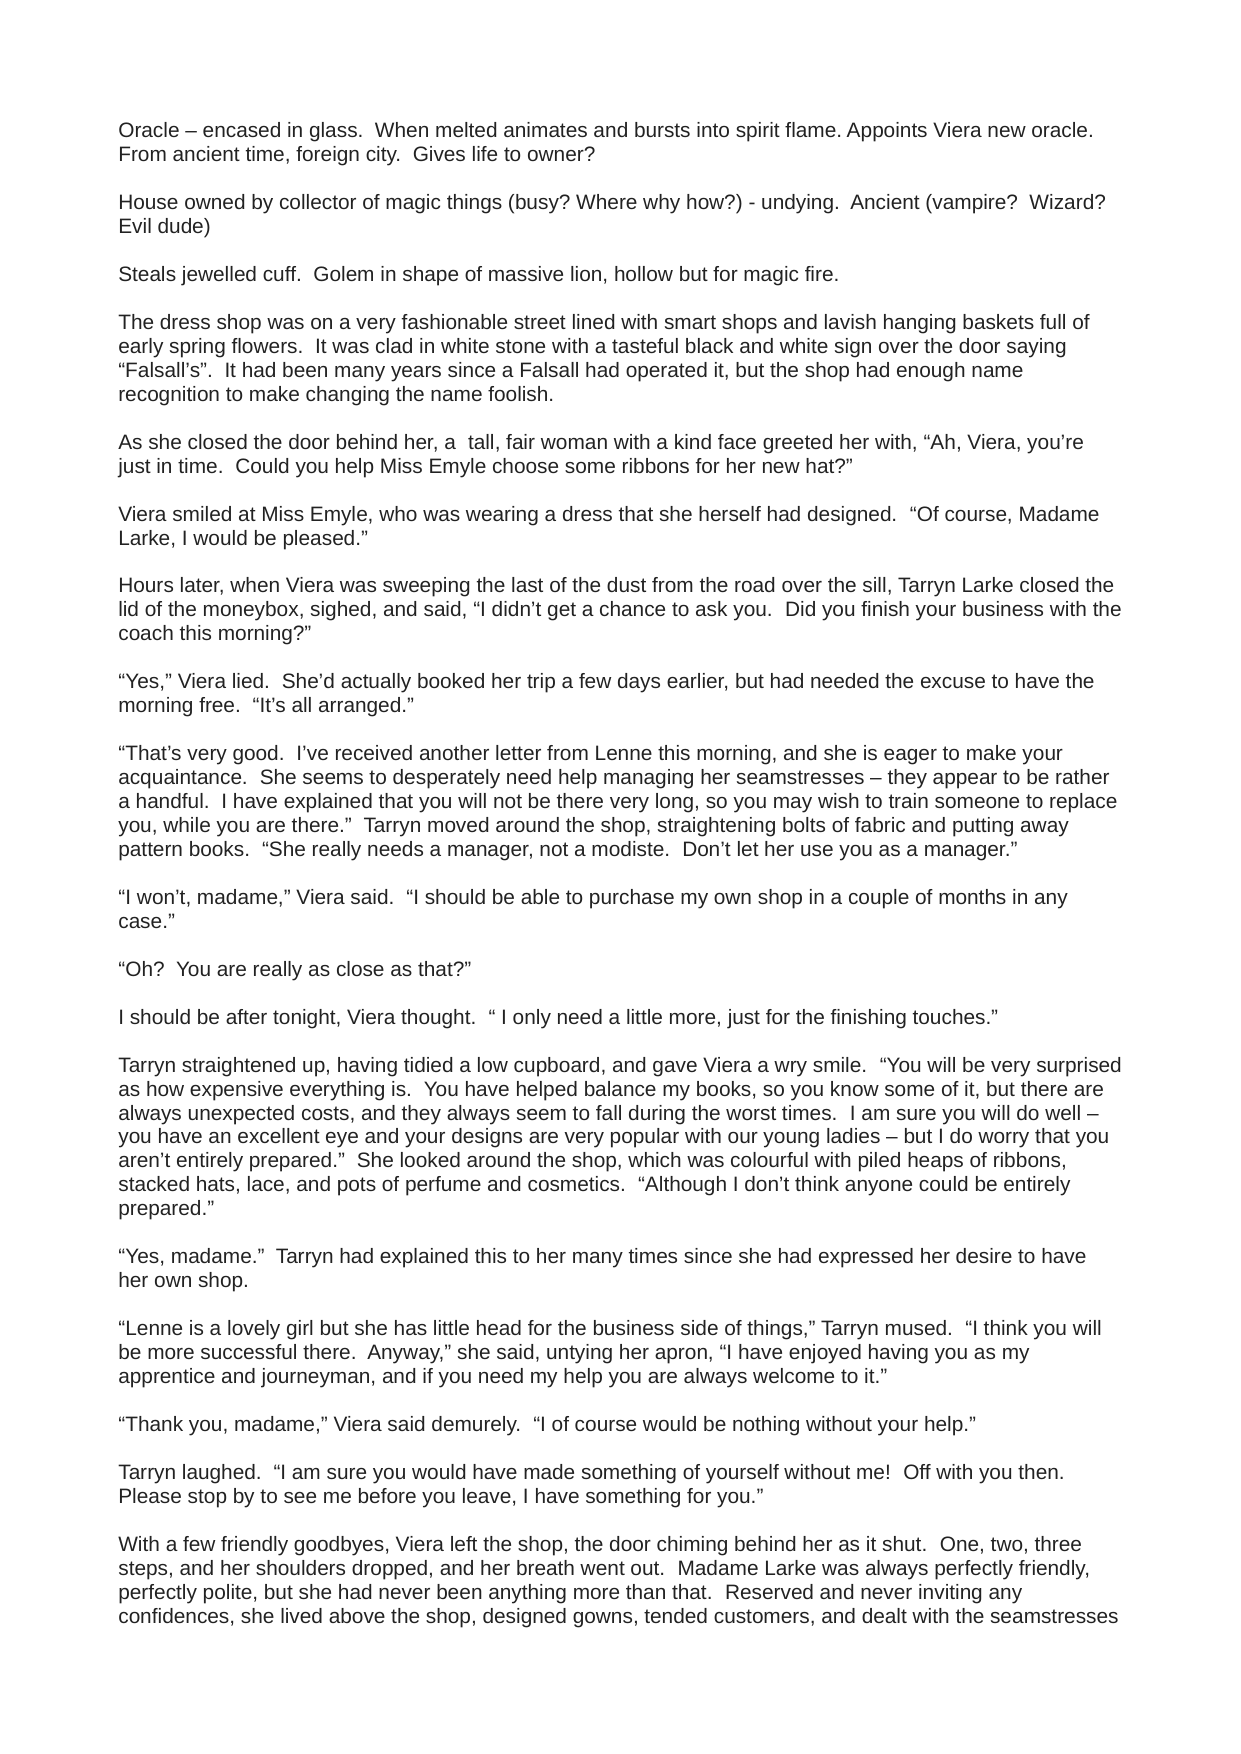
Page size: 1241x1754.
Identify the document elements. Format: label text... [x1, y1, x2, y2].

text Tarryn laughed. “I am sure you would have made something of yourself without me! Off with you then. Please stop by to see me before you leave, I have something for you.” [118, 1460, 1122, 1508]
text As she closed the door behind her, a tall, fair woman with a kind face greeted her with, “Ah, Viera, you’re just in time. Could you help Miss Emyle choose some ribbons for her new hat?” [118, 429, 1122, 477]
text With a few friendly goodbyes, Viera left the shop, the door chiming behind her as it shut. One, two, three steps, and her shoulders dropped, and her breath went out. Madame Larke was always perfectly friendly, perfectly polite, but she had never been anything more than that. Reserved and never inviting any confidences, she lived above the shop, designed gowns, tended customers, and dealt with the seamstresses [118, 1532, 1122, 1627]
text “Thank you, madame,” Viera said demurely. “I of course would be nothing without your help.” [118, 1412, 1122, 1436]
text Oracle – encased in glass. When melted animates and bursts into spirit flame. Appoints Viera new oracle. From ancient time, foreign city. Gives life to owner? [118, 118, 1122, 166]
text Viera smiled at Miss Emyle, who was wearing a dress that she herself had designed. “Of course, Madame Larke, I would be pleased.” [118, 501, 1122, 549]
text Steals jewelled cuff. Golem in shape of massive lion, hollow but for magic fire. [118, 262, 1122, 286]
text “I won’t, madame,” Viera said. “I should be able to purchase my own shop in a couple of months in any case.” [118, 885, 1122, 933]
text “Yes,” Viera lied. She’d actually booked her trip a few days earlier, but had needed the excuse to have the morning free. “It’s all arranged.” [118, 669, 1122, 717]
text Hours later, when Viera was sweeping the last of the dust from the road over the sill, Tarryn Larke closed the lid of the moneybox, sighed, and said, “I didn’t get a chance to ask you. Did you finish your business with the coach this morning?” [118, 573, 1122, 645]
text “Lenne is a lovely girl but she has little head for the business side of things,” Tarryn mused. “I think you will be more successful there. Anyway,” she said, untying her apron, “I have enjoyed having you as my apprentice and journeyman, and if you need my help you are always welcome to it.” [118, 1316, 1122, 1388]
text “Yes, madame.” Tarryn had explained this to her many times since she had expressed her desire to have her own shop. [118, 1244, 1122, 1292]
text “That’s very good. I’ve received another letter from Lenne this morning, and she is eager to make your acquaintance. She seems to desperately need help managing her seamstresses – they appear to be rather a handful. I have explained that you will not be there very long, so you may wish to train someone to replace you, while you are there.” Tarryn moved around the shop, straightening bolts of fabric and putting away pattern books. “She really needs a manager, not a modiste. Don’t let her use you as a manager.” [118, 741, 1122, 861]
text The dress shop was on a very fashionable street lined with smart shops and lavish hanging baskets full of early spring flowers. It was clad in white stone with a tasteful black and white sign over the door saying “Falsall’s”. It had been many years since a Falsall had operated it, but the shop had enough name recognition to make changing the name foolish. [118, 310, 1122, 406]
text House owned by collector of magic things (busy? Where why how?) - undying. Ancient (vampire? Wizard? Evil dude) [118, 190, 1122, 238]
text “Oh? You are really as close as that?” [118, 957, 1122, 981]
text Tarryn straightened up, having tidied a low cupboard, and gave Viera a wry smile. “You will be very surprised as how expensive everything is. You have helped balance my books, so you know some of it, but there are always unexpected costs, and they always seem to fall during the worst times. I am sure you will do well – you have an excellent eye and your designs are very popular with our young ladies – but I do worry that you aren’t entirely prepared.” She looked around the shop, which was colourful with piled heaps of ribbons, stacked hats, lace, and pots of perfume and cosmetics. “Although I don’t think anyone could be entirely prepared.” [118, 1052, 1122, 1220]
text I should be after tonight, Viera thought. “ I only need a little more, just for the finishing touches.” [118, 1004, 1122, 1028]
